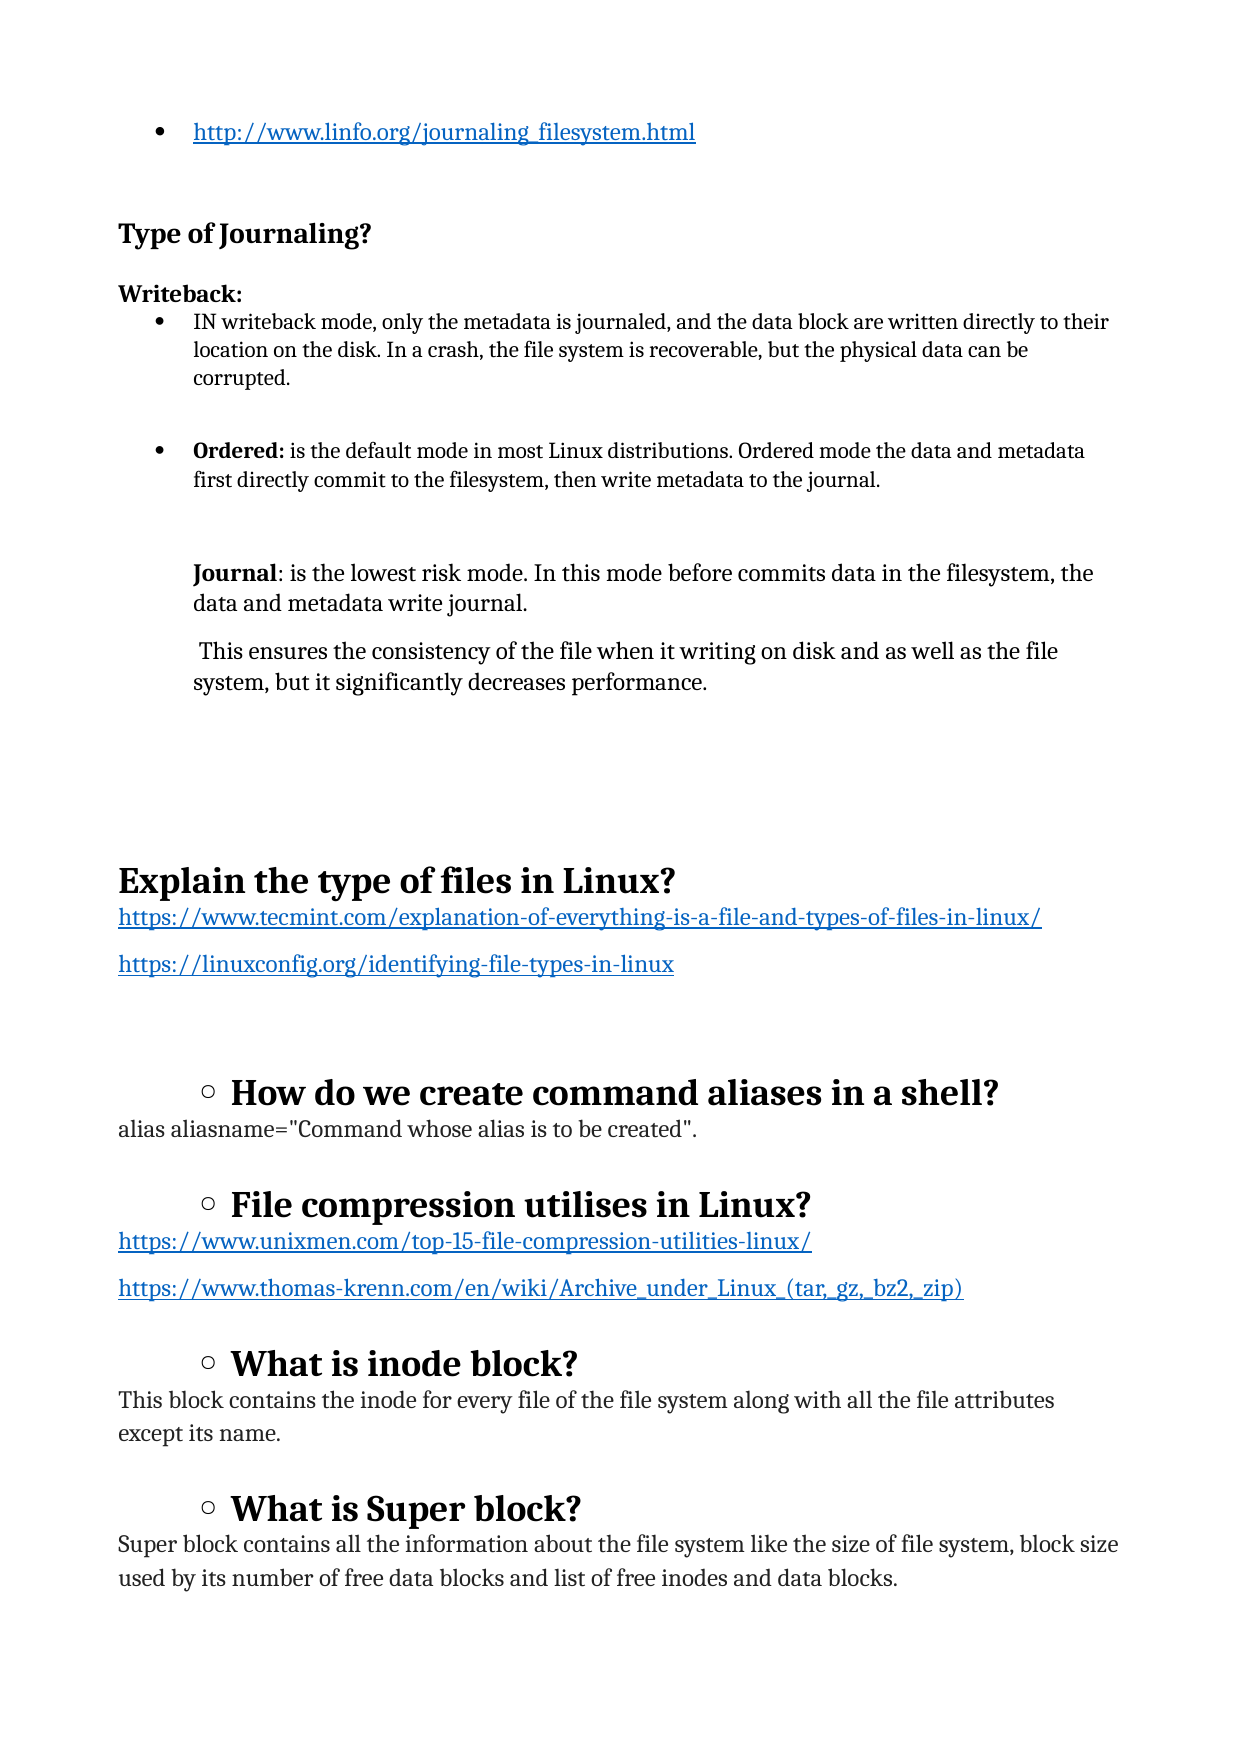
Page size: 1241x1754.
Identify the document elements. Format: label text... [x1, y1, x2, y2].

list http://www.linfo.org/journaling_filesystem.html [156, 118, 1122, 147]
subtitle How do we create command aliases in a shell? [193, 1072, 1122, 1115]
list IN writeback mode, only the metadata is journaled, and the data block are written directly to their location on the disk. In a crash, the file system is recoverable, but the physical data can be corrupted. [156, 308, 1122, 391]
list Journal: is the lowest risk mode. In this mode before commits data in the filesystem, the data and metadata write journal. [193, 559, 1122, 618]
subtitle Explain the type of files in Linux? [118, 860, 1122, 903]
subtitle File compression utilises in Linux? [193, 1183, 1122, 1227]
subtitle What is inode block? [193, 1343, 1122, 1386]
text https://www.tecmint.com/explanation-of-everything-is-a-file-and-types-of-files-in-linux/ [118, 903, 1122, 932]
text alias aliasname="Command whose alias is to be created". [118, 1115, 1122, 1144]
text https://www.thomas-krenn.com/en/wiki/Archive_under_Linux_(tar,_gz,_bz2,_zip) [118, 1274, 1122, 1303]
text Super block contains all the information about the file system like the size of file system, block size used by its number of free data blocks and list of free inodes and data blocks. [118, 1530, 1122, 1592]
subtitle Type of Journaling? [118, 217, 1122, 251]
text Writeback: [118, 280, 1122, 308]
text https://www.unixmen.com/top-15-file-compression-utilities-linux/ [118, 1227, 1122, 1255]
text https://linuxconfig.org/identifying-file-types-in-linux [118, 950, 1122, 979]
list Ordered: is the default mode in most Linux distributions. Ordered mode the data and metadata first directly commit to the filesystem, then write metadata to the journal. [156, 438, 1122, 493]
list This ensures the consistency of the file when it writing on disk and as well as the file system, but it significantly decreases performance. [193, 637, 1122, 696]
text This block contains the inode for every file of the file system along with all the file attributes except its name. [118, 1386, 1122, 1448]
subtitle What is Super block? [193, 1487, 1122, 1530]
